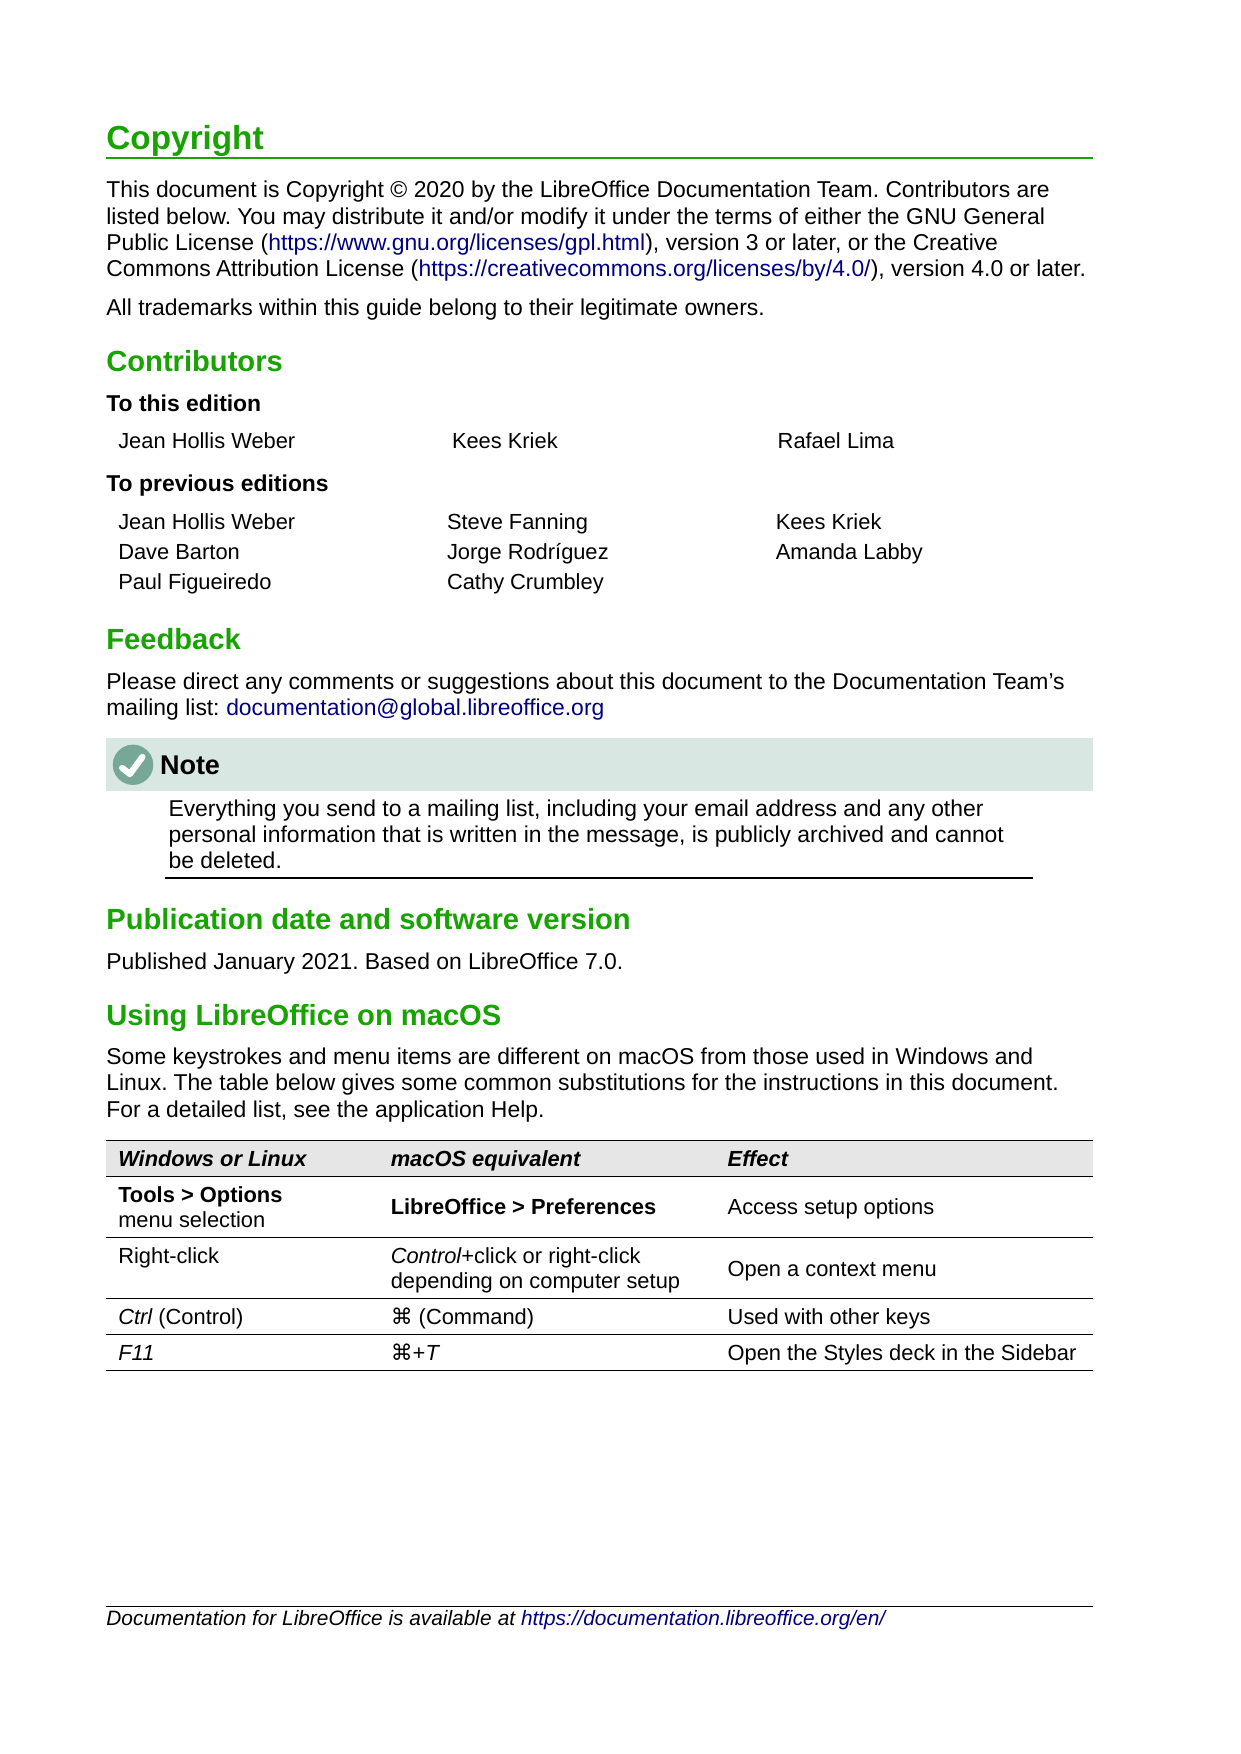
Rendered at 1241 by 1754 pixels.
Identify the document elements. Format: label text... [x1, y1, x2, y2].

text All trademarks within this guide belong to their legitimate owners. [106, 294, 1093, 321]
table_header Kees Kriek [440, 429, 766, 458]
table_cell Cathy Crumbley [435, 569, 764, 599]
text To previous editions [106, 470, 1093, 496]
text Please direct any comments or suggestions about this document to the Documentation Team’s mailing list: documentation@global.libreoffice.org [106, 668, 1093, 720]
table_cell Control+click or right-click depending on computer setup [379, 1238, 716, 1298]
subtitle Note [106, 738, 1093, 791]
table_cell LibreOffice > Preferences [379, 1177, 716, 1237]
table_cell Dave Barton [106, 539, 435, 569]
table_header Jean Hollis Weber [106, 509, 435, 539]
text Everything you send to a mailing list, including your email address and any other personal information that is written in the message, is publicly archived and cannot be deleted. [165, 791, 1033, 877]
subtitle Using LibreOffice on macOS [106, 998, 1093, 1031]
table_cell Right-click [106, 1238, 379, 1298]
table_cell ⌘+T [379, 1335, 716, 1370]
text To this edition [106, 389, 1093, 416]
table_cell Access setup options [716, 1177, 1093, 1237]
text Some keystrokes and menu items are different on macOS from those used in Windows and Linux. The table below gives some common substitutions for the instructions in this document. For a detailed list, see the application Help. [106, 1043, 1093, 1122]
table_header Kees Kriek [764, 509, 1093, 539]
subtitle Publication date and software version [106, 902, 1093, 936]
table_cell Open the Styles deck in the Sidebar [716, 1335, 1093, 1370]
table_cell Tools > Options menu selection [106, 1177, 379, 1237]
table_header Rafael Lima [766, 429, 1093, 458]
subtitle Contributors [106, 344, 1093, 378]
table_cell Open a context menu [716, 1238, 1093, 1298]
table_header Steve Fanning [435, 509, 764, 539]
table_header Effect [716, 1141, 1093, 1176]
table_cell Ctrl (Control) [106, 1299, 379, 1334]
table_cell Amanda Labby [764, 539, 1093, 569]
subtitle Feedback [106, 622, 1093, 656]
table_cell ⌘ (Command) [379, 1299, 716, 1334]
table_cell Used with other keys [716, 1299, 1093, 1334]
text Published January 2021. Based on LibreOffice 7.0. [106, 948, 1093, 974]
subtitle Copyright [106, 118, 1093, 157]
table_header Jean Hollis Weber [106, 429, 440, 458]
table_cell [764, 569, 1093, 599]
table_cell Jorge Rodríguez [435, 539, 764, 569]
table_header Windows or Linux [106, 1141, 379, 1176]
text This document is Copyright © 2020 by the LibreOffice Documentation Team. Contributors are listed below. You may distribute it and/or modify it under the terms of either the GNU General Public License (https://www.gnu.org/licenses/gpl.html), version 3 or later, or the Creative Commons Attribution License (https://creativecommons.org/licenses/by/4.0/), version 4.0 or later. [106, 176, 1093, 282]
table_cell Paul Figueiredo [106, 569, 435, 599]
table_cell F11 [106, 1335, 379, 1370]
table_header macOS equivalent [379, 1141, 716, 1176]
